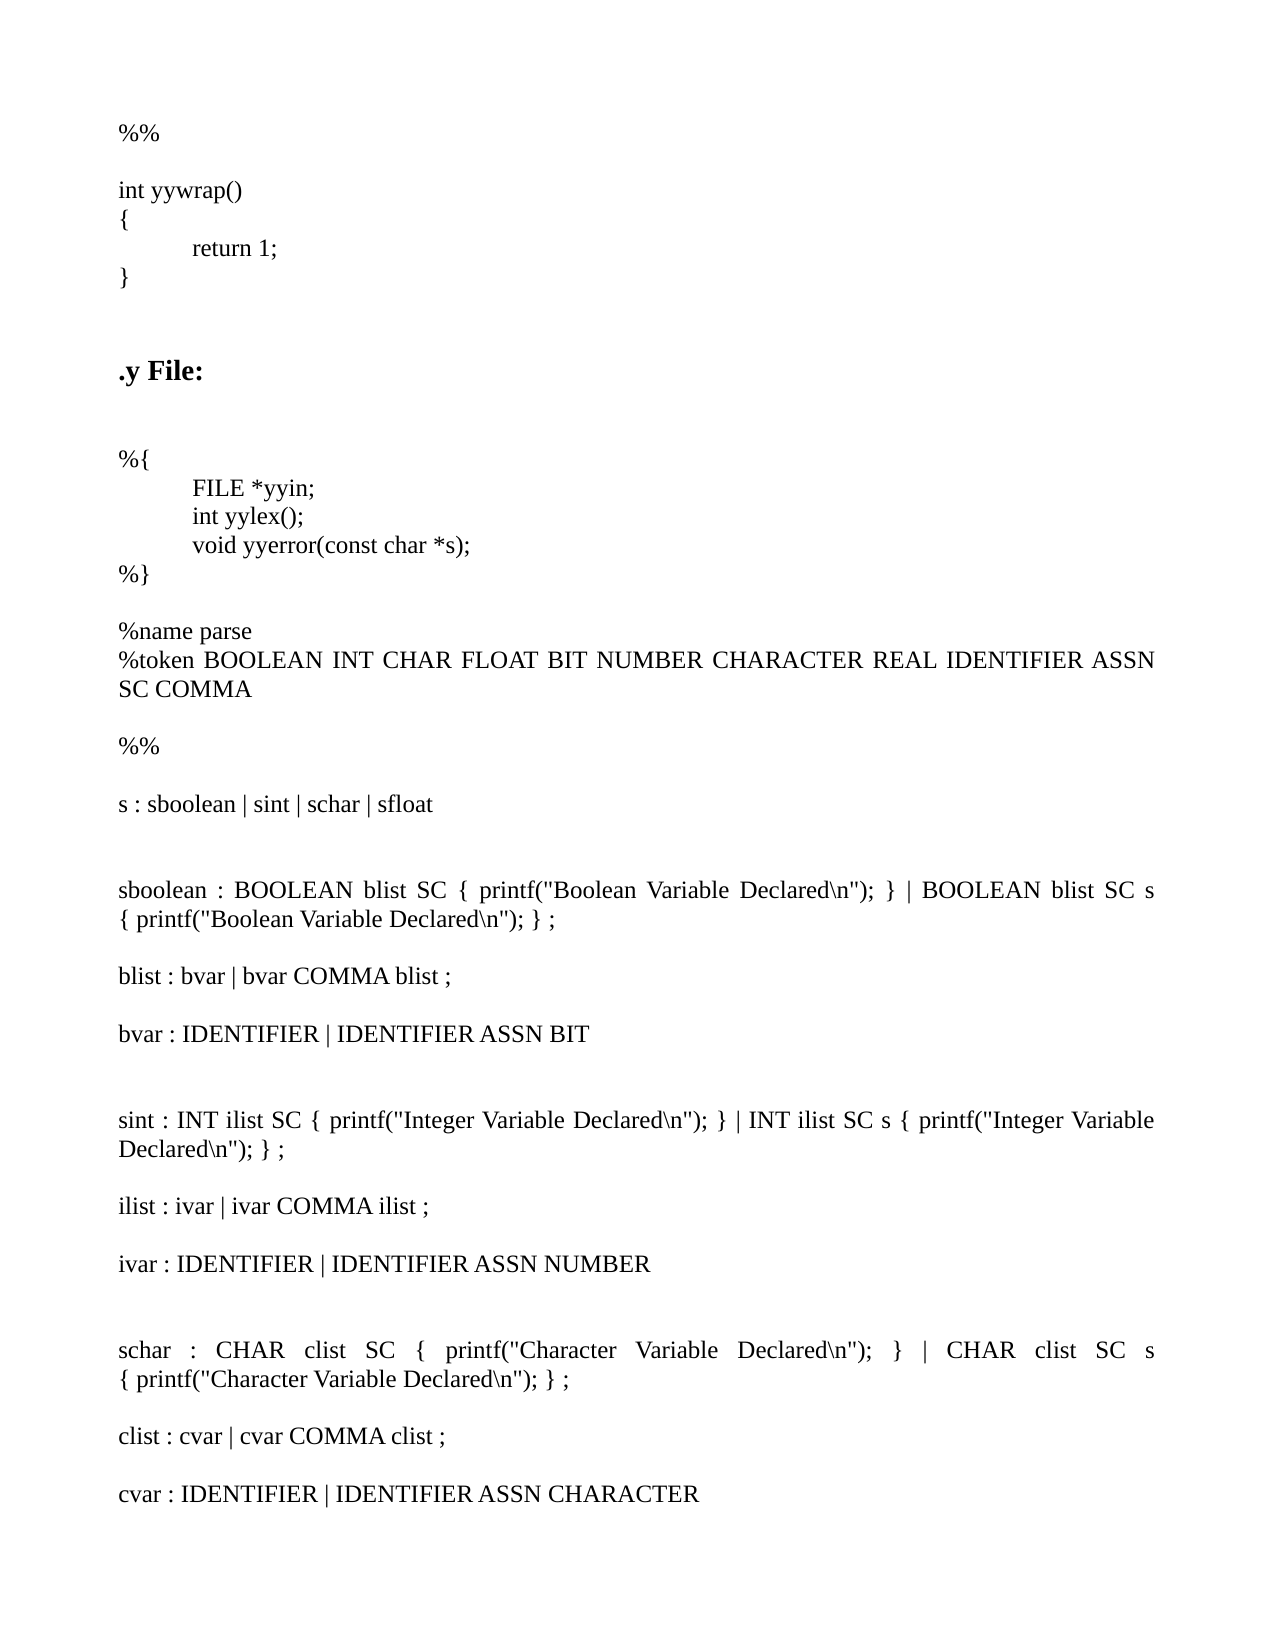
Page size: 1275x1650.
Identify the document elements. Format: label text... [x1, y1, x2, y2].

text int yywrap() [118, 176, 1157, 204]
text %{ [118, 444, 1157, 473]
text sboolean : BOOLEAN blist SC { printf("Boolean Variable Declared\n"); } | BOOLEAN blist SC s { printf("Boolean Variable Declared\n"); } ; [118, 875, 1157, 933]
text } [118, 262, 1157, 291]
text schar : CHAR clist SC { printf("Character Variable Declared\n"); } | CHAR clist SC s { printf("Character Variable Declared\n"); } ; [118, 1335, 1157, 1393]
text bvar : IDENTIFIER | IDENTIFIER ASSN BIT [118, 1019, 1157, 1048]
text { [118, 204, 1157, 233]
text cvar : IDENTIFIER | IDENTIFIER ASSN CHARACTER [118, 1479, 1157, 1508]
text sint : INT ilist SC { printf("Integer Variable Declared\n"); } | INT ilist SC s { printf("Integer Variable Declared\n"); } ; [118, 1105, 1157, 1163]
text ivar : IDENTIFIER | IDENTIFIER ASSN NUMBER [118, 1249, 1157, 1278]
text %% [118, 731, 1157, 760]
text %token BOOLEAN INT CHAR FLOAT BIT NUMBER CHARACTER REAL IDENTIFIER ASSN SC COMMA [118, 645, 1157, 703]
text %% [118, 118, 1157, 147]
text ilist : ivar | ivar COMMA ilist ; [118, 1191, 1157, 1220]
text .y File: [118, 353, 1157, 386]
text blist : bvar | bvar COMMA blist ; [118, 961, 1157, 990]
text %} [118, 559, 1157, 588]
text int yylex(); [118, 501, 1157, 530]
text s : sboolean | sint | schar | sfloat [118, 789, 1157, 818]
text FILE *yyin; [118, 473, 1157, 501]
text return 1; [118, 233, 1157, 262]
text clist : cvar | cvar COMMA clist ; [118, 1421, 1157, 1450]
text %name parse [118, 616, 1157, 645]
text void yyerror(const char *s); [118, 530, 1157, 559]
